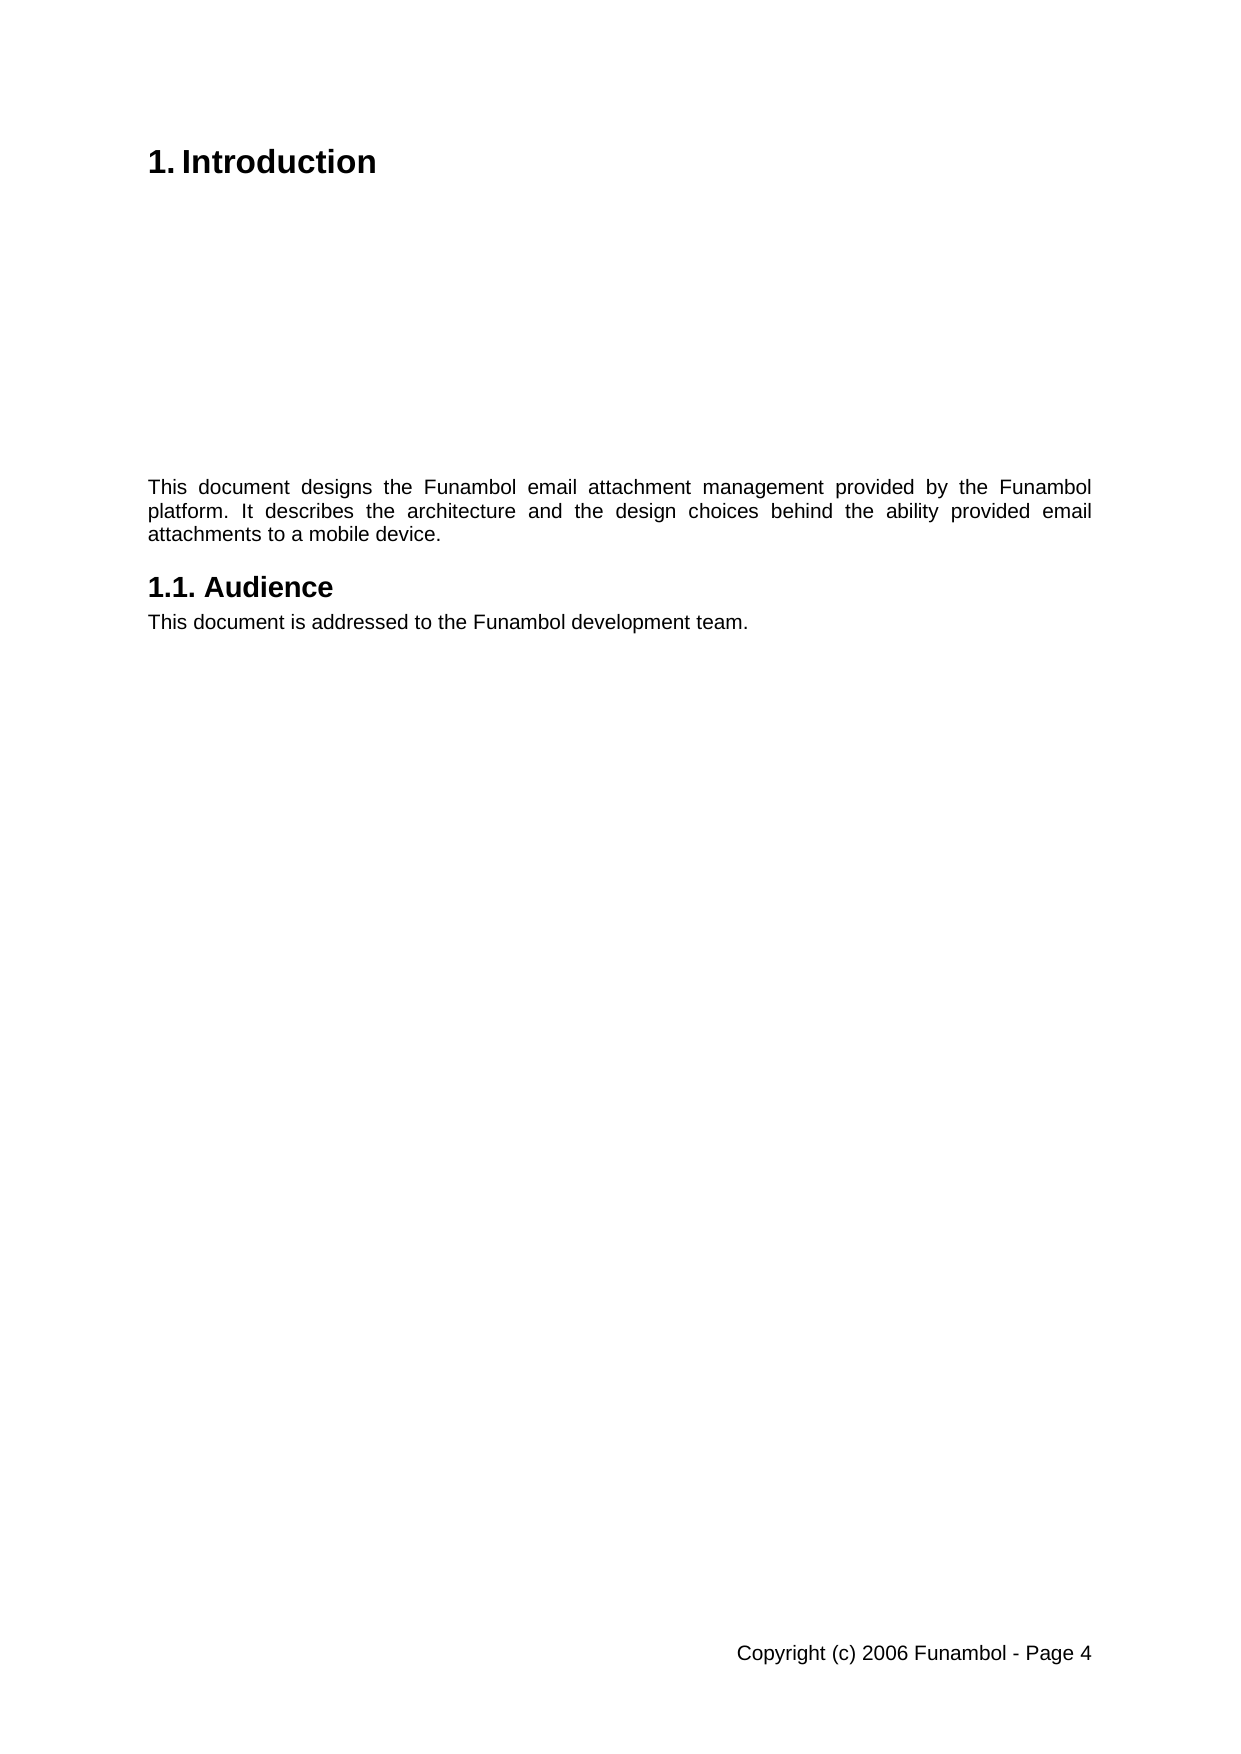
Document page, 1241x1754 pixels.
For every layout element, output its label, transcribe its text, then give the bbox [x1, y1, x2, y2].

subtitle Audience [148, 571, 1093, 604]
text This document is addressed to the Funambol development team. [148, 610, 1093, 634]
subtitle Introduction [148, 143, 1093, 180]
text This document designs the Funambol email attachment management provided by the Funambol platform. It describes the architecture and the design choices behind the ability provided email attachments to a mobile device. [148, 476, 1093, 546]
